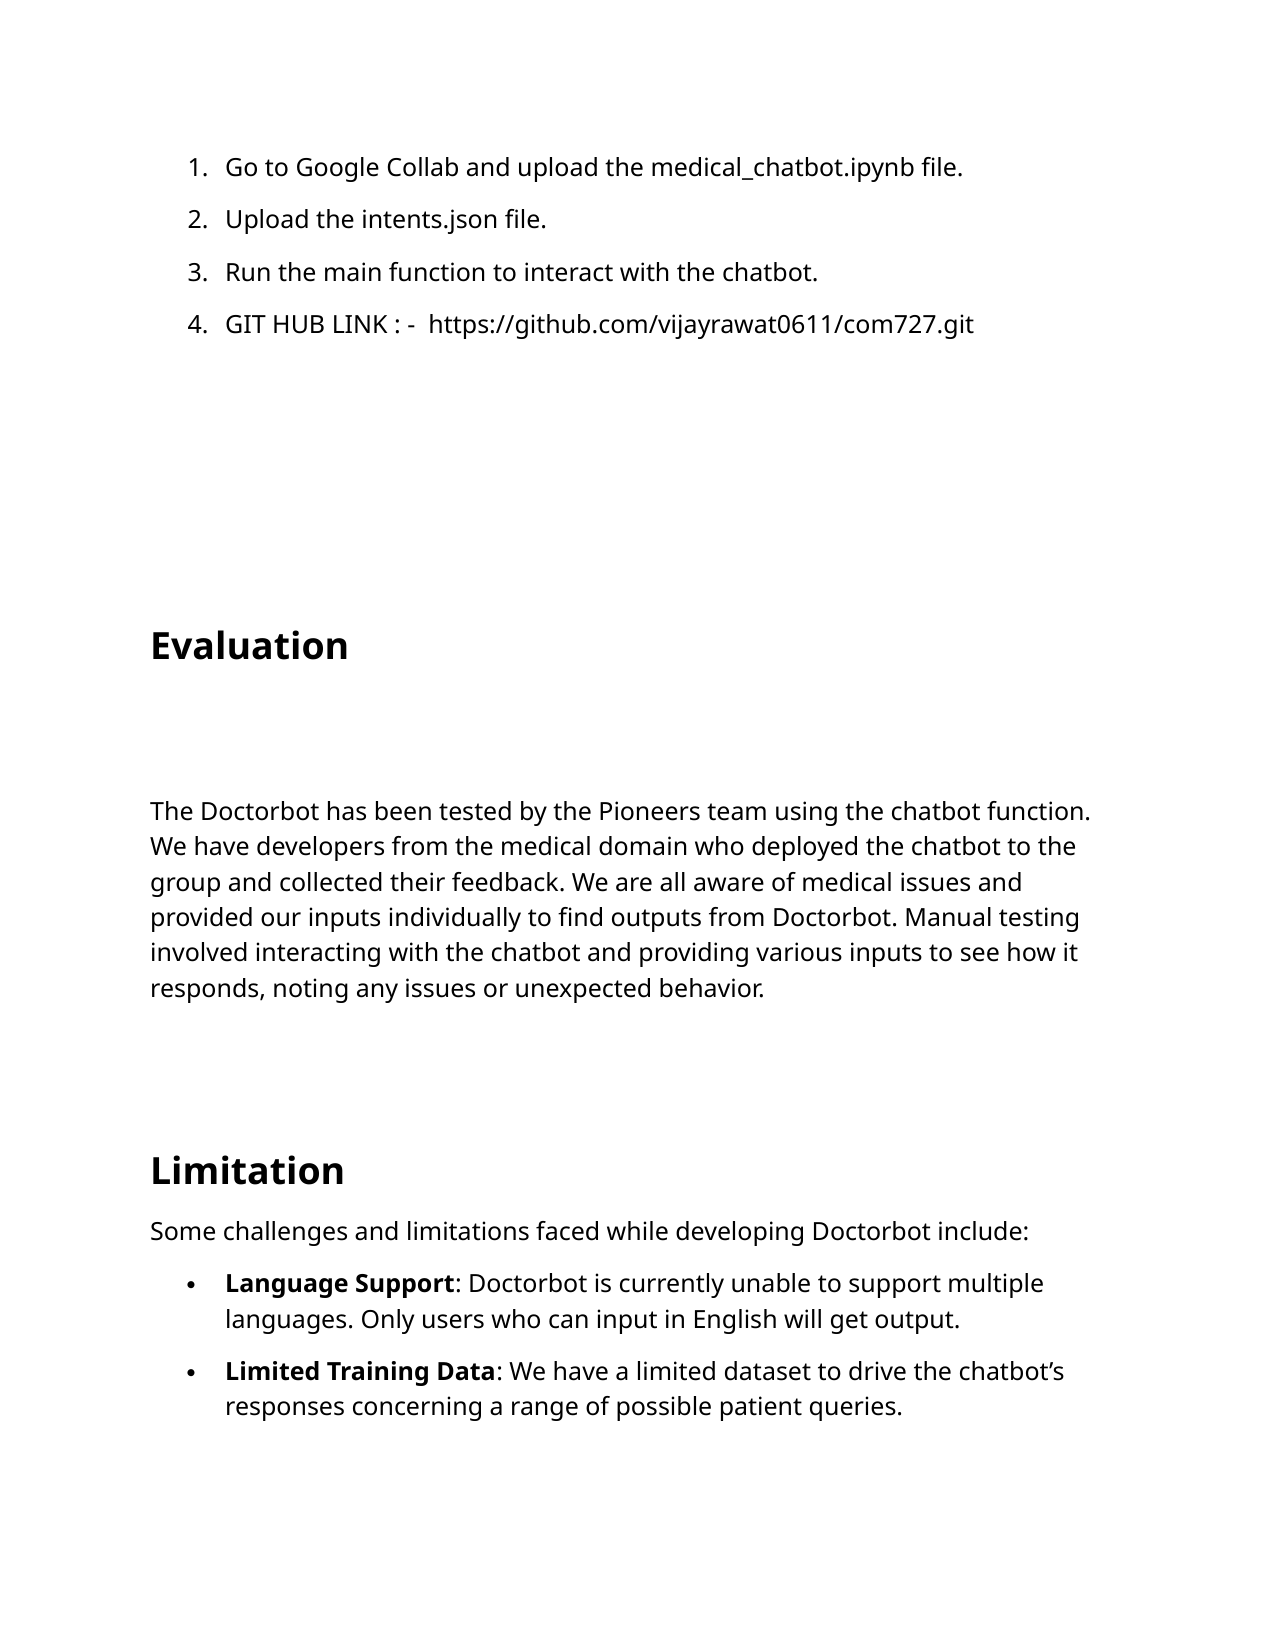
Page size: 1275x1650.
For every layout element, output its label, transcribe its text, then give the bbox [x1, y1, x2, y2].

list Language Support: Doctorbot is currently unable to support multiple languages. Only users who can input in English will get output. [187, 1266, 1125, 1336]
text The Doctorbot has been tested by the Pioneers team using the chatbot function. We have developers from the medical domain who deployed the chatbot to the group and collected their feedback. We are all aware of medical issues and provided our inputs individually to find outputs from Doctorbot. Manual testing involved interacting with the chatbot and providing various inputs to see how it responds, noting any issues or unexpected behavior. [150, 793, 1125, 1004]
list Upload the intents.json file. [187, 202, 1125, 236]
list Run the main function to interact with the chatbot. [187, 254, 1125, 288]
list Limited Training Data: We have a limited dataset to drive the chatbot’s responses concerning a range of possible patient queries. [187, 1353, 1125, 1423]
list GIT HUB LINK : - https://github.com/vijayrawat0611/com727.git [187, 306, 1125, 340]
text Some challenges and limitations faced while developing Doctorbot include: [150, 1214, 1125, 1248]
text Evaluation [150, 619, 1125, 671]
text Limitation [150, 1144, 1125, 1195]
list Go to Google Collab and upload the medical_chatbot.ipynb file. [187, 150, 1125, 184]
